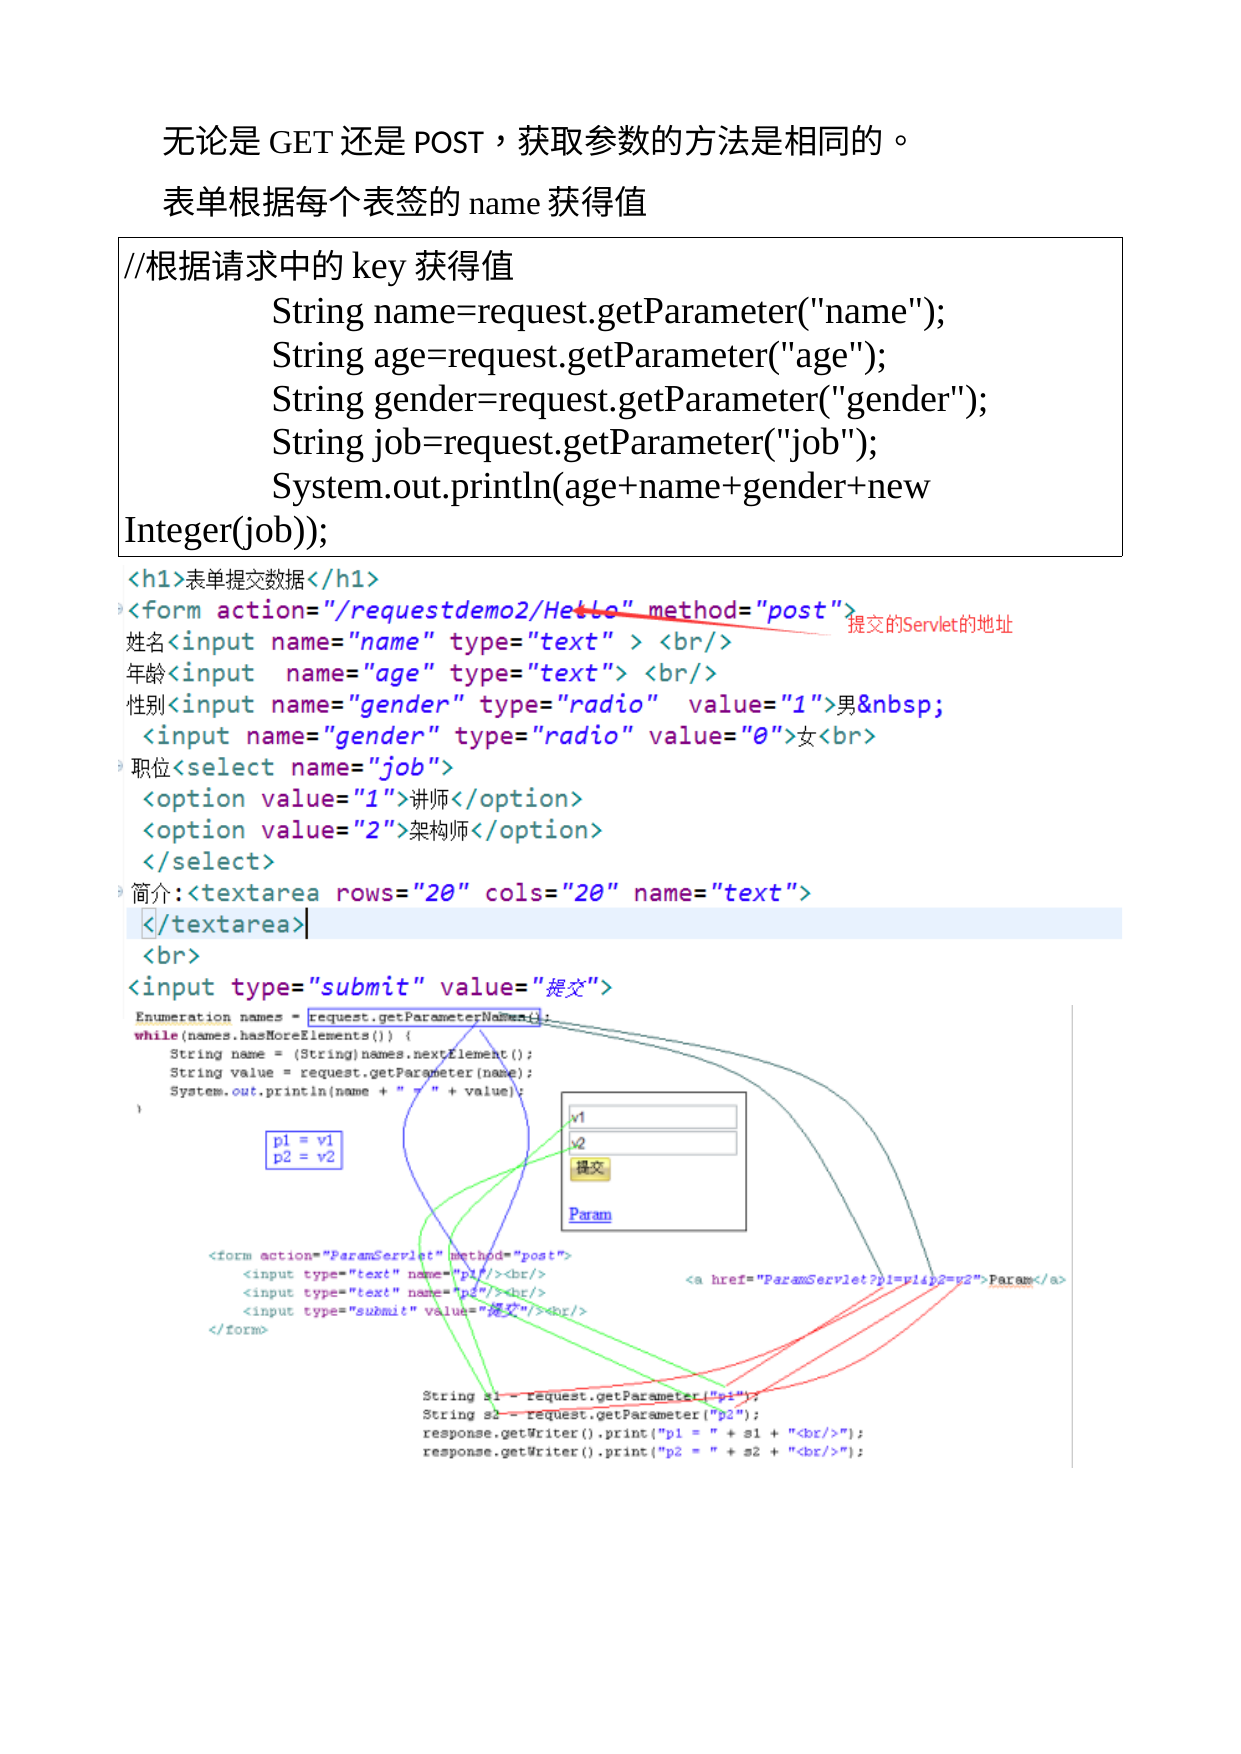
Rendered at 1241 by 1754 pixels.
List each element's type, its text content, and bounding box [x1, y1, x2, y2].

text 表单根据每个表签的name获得值 [162, 176, 1122, 224]
table_header //根据请求中的key获得值 String name=request.getParameter("name"); String age=request.getParameter("age"); String gender=request.getParameter("gender"); String job=request.getParameter("job"); System.out.println(age+name+gender+new Integer(job)); [119, 238, 1122, 556]
text 无论是GET还是POST，获取参数的方法是相同的。 [162, 118, 1122, 163]
picture [118, 565, 1123, 1468]
